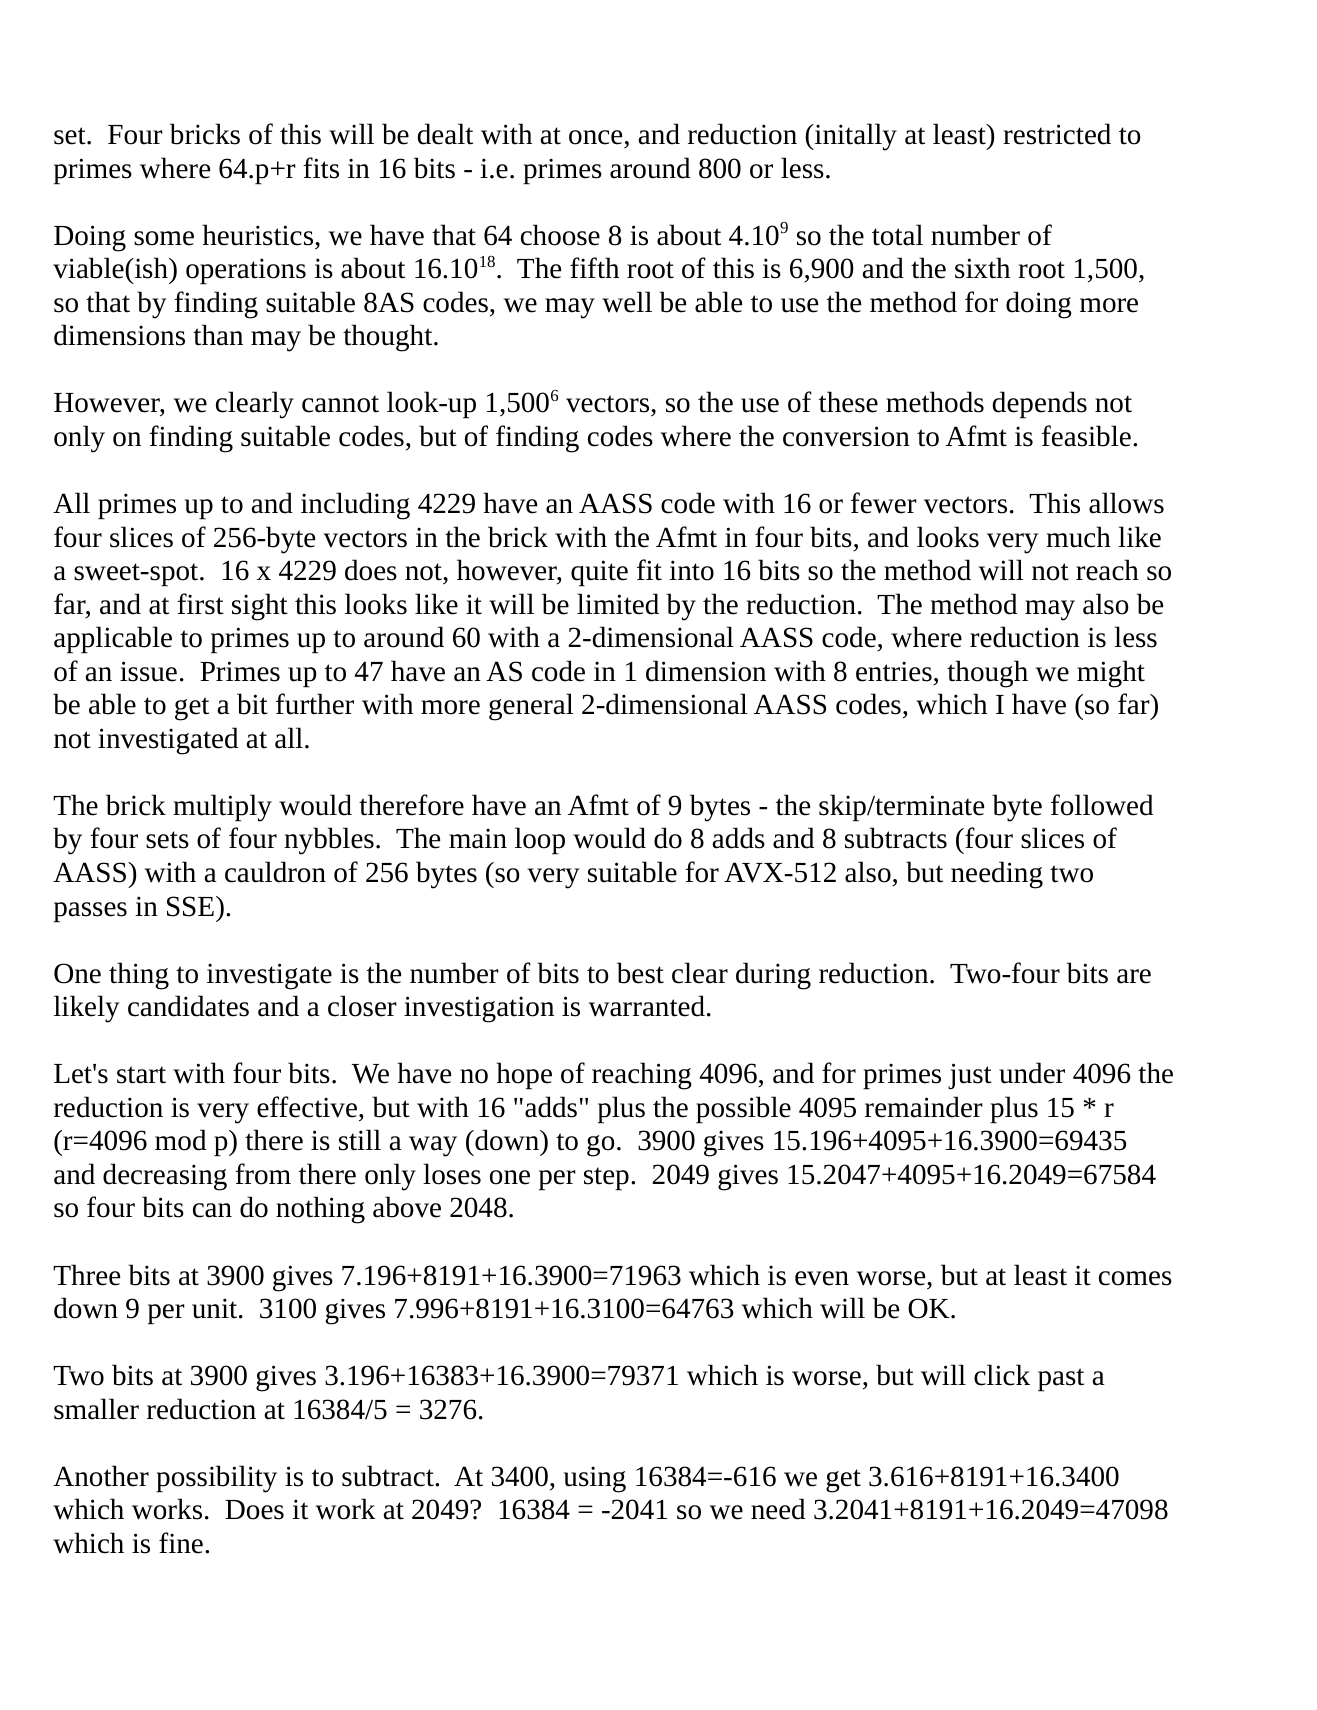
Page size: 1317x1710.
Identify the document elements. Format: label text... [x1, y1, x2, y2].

text Doing some heuristics, we have that 64 choose 8 is about 4.109 so the total number of viable(ish) operations is about 16.1018. The fifth root of this is 6,900 and the sixth root 1,500, so that by finding suitable 8AS codes, we may well be able to use the method for doing more dimensions than may be thought. [53, 218, 1174, 352]
text Two bits at 3900 gives 3.196+16383+16.3900=79371 which is worse, but will click past a smaller reduction at 16384/5 = 3276. [53, 1358, 1174, 1425]
text All primes up to and including 4229 have an AASS code with 16 or fewer vectors. This allows four slices of 256-byte vectors in the brick with the Afmt in four bits, and looks very much like a sweet-spot. 16 x 4229 does not, however, quite fit into 16 bits so the method will not reach so far, and at first sight this looks like it will be limited by the reduction. The method may also be applicable to primes up to around 60 with a 2-dimensional AASS code, where reduction is less of an issue. Primes up to 47 have an AS code in 1 dimension with 8 entries, though we might be able to get a bit further with more general 2-dimensional AASS codes, which I have (so far) not investigated at all. [53, 486, 1174, 754]
text The brick multiply would therefore have an Afmt of 9 bytes - the skip/terminate byte followed by four sets of four nybbles. The main loop would do 8 adds and 8 subtracts (four slices of AASS) with a cauldron of 256 bytes (so very suitable for AVX-512 also, but needing two passes in SSE). [53, 788, 1174, 922]
text Three bits at 3900 gives 7.196+8191+16.3900=71963 which is even worse, but at least it comes down 9 per unit. 3100 gives 7.996+8191+16.3100=64763 which will be OK. [53, 1258, 1174, 1325]
text One thing to investigate is the number of bits to best clear during reduction. Two-four bits are likely candidates and a closer investigation is warranted. [53, 956, 1174, 1023]
text However, we clearly cannot look-up 1,5006 vectors, so the use of these methods depends not only on finding suitable codes, but of finding codes where the conversion to Afmt is feasible. [53, 386, 1174, 453]
text Another possibility is to subtract. At 3400, using 16384=-616 we get 3.616+8191+16.3400 which works. Does it work at 2049? 16384 = -2041 so we need 3.2041+8191+16.2049=47098 which is fine. [53, 1459, 1174, 1559]
text set. Four bricks of this will be dealt with at once, and reduction (initally at least) restricted to primes where 64.p+r fits in 16 bits - i.e. primes around 800 or less. [53, 117, 1174, 184]
text Let's start with four bits. We have no hope of reaching 4096, and for primes just under 4096 the reduction is very effective, but with 16 "adds" plus the possible 4095 remainder plus 15 * r (r=4096 mod p) there is still a way (down) to go. 3900 gives 15.196+4095+16.3900=69435 and decreasing from there only loses one per step. 2049 gives 15.2047+4095+16.2049=67584 so four bits can do nothing above 2048. [53, 1056, 1174, 1224]
